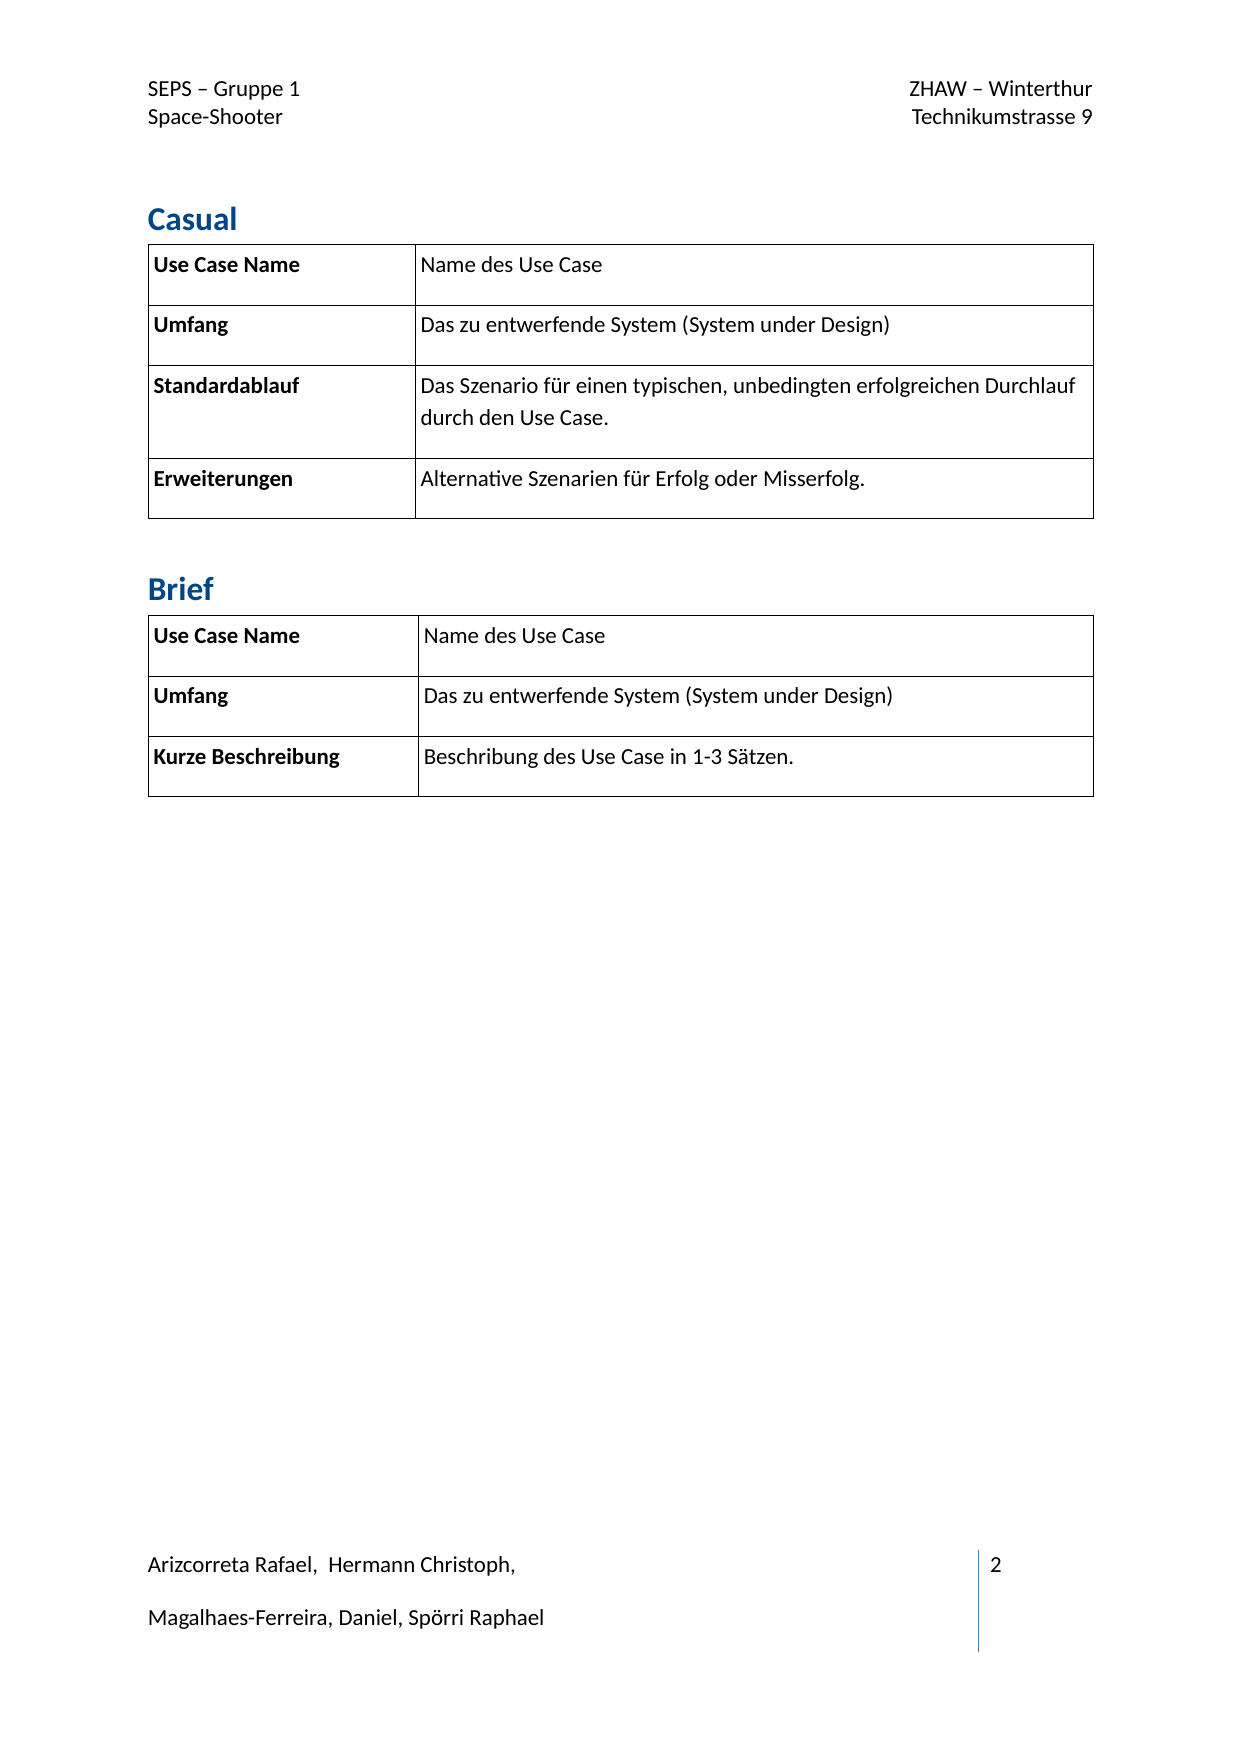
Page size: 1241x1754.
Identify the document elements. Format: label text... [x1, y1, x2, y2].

table_header Use Case Name [149, 245, 415, 305]
table_cell Umfang [149, 306, 415, 365]
table_cell Standardablauf [149, 366, 415, 458]
table_cell Beschribung des Use Case in 1-3 Sätzen. [419, 737, 1093, 796]
table_cell Kurze Beschreibung [149, 737, 418, 796]
table_cell Das zu entwerfende System (System under Design) [416, 306, 1093, 365]
subtitle Casual [148, 198, 1093, 238]
subtitle Brief [148, 568, 1093, 609]
table_header Use Case Name [149, 616, 418, 676]
table_header Name des Use Case [416, 245, 1093, 305]
table_cell Erweiterungen [149, 459, 415, 518]
table_cell Alternative Szenarien für Erfolg oder Misserfolg. [416, 459, 1093, 518]
table_header Name des Use Case [419, 616, 1093, 676]
table_cell Umfang [149, 677, 418, 736]
table_cell Das zu entwerfende System (System under Design) [419, 677, 1093, 736]
table_cell Das Szenario für einen typischen, unbedingten erfolgreichen Durchlauf durch den Use Case. [416, 366, 1093, 458]
